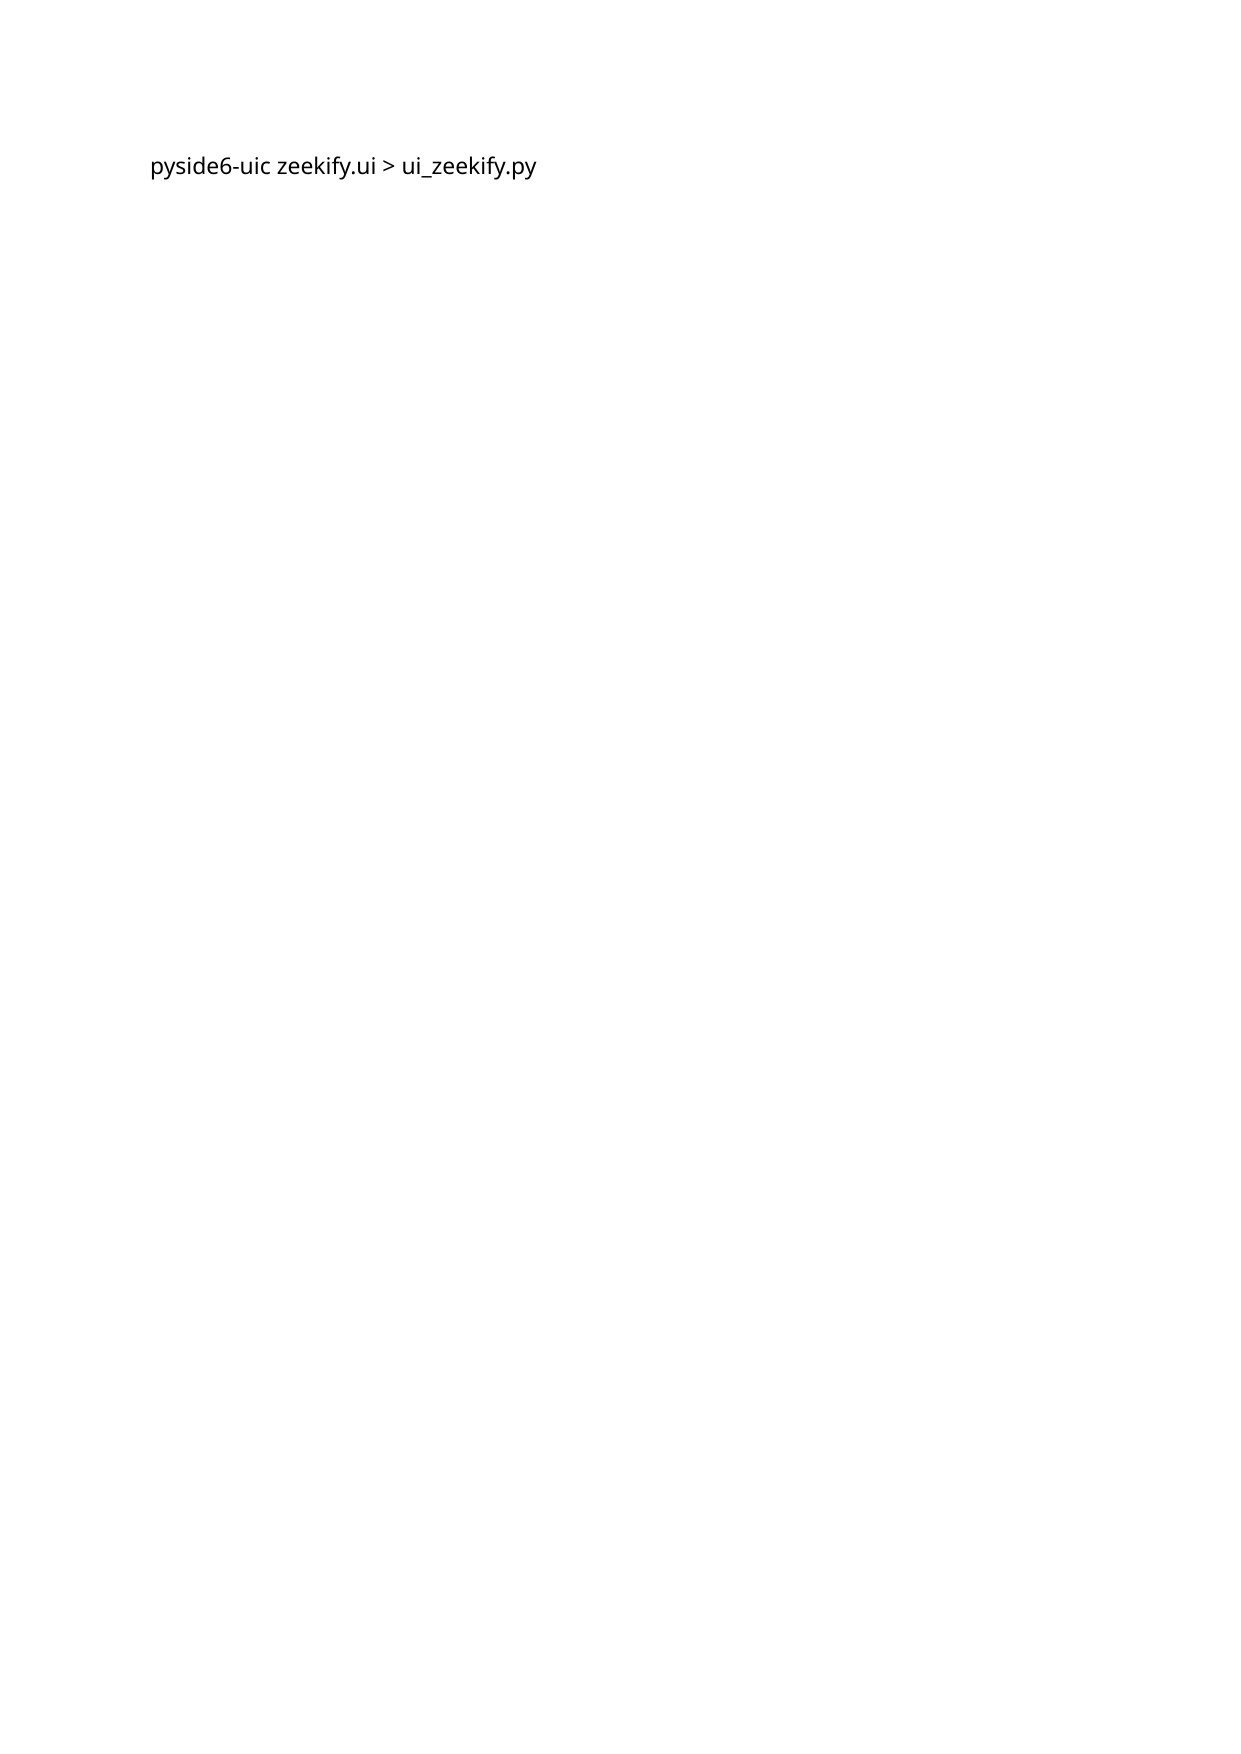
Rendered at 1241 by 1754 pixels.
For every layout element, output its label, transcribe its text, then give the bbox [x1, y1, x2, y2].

text pyside6-uic zeekify.ui > ui_zeekify.py [150, 150, 1090, 181]
